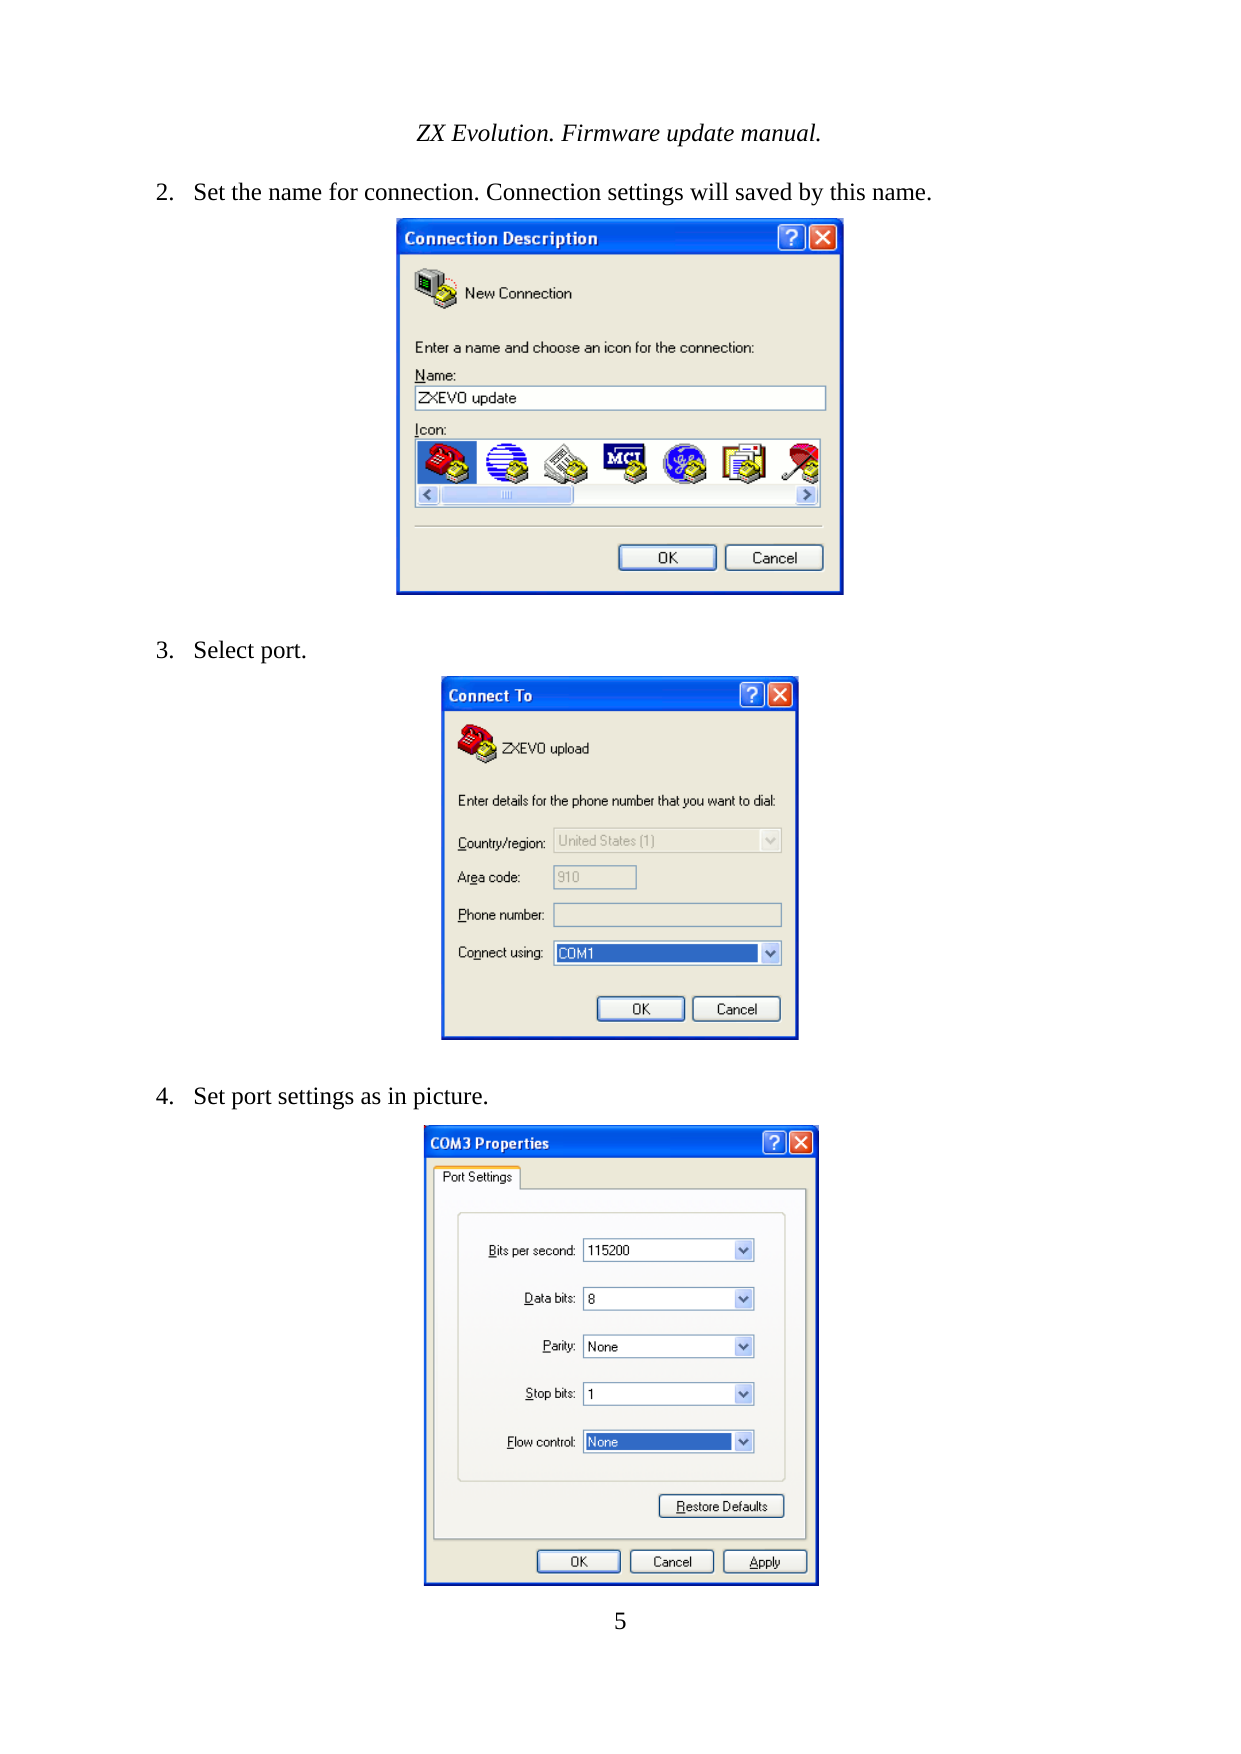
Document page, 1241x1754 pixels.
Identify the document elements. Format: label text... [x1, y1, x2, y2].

list Set the name for connection. Connection settings will saved by this name. [156, 177, 1122, 206]
picture [396, 218, 844, 595]
list Set port settings as in picture. [156, 1081, 1122, 1110]
picture [441, 676, 799, 1040]
list Select port. [156, 636, 1122, 664]
picture [423, 1125, 819, 1586]
